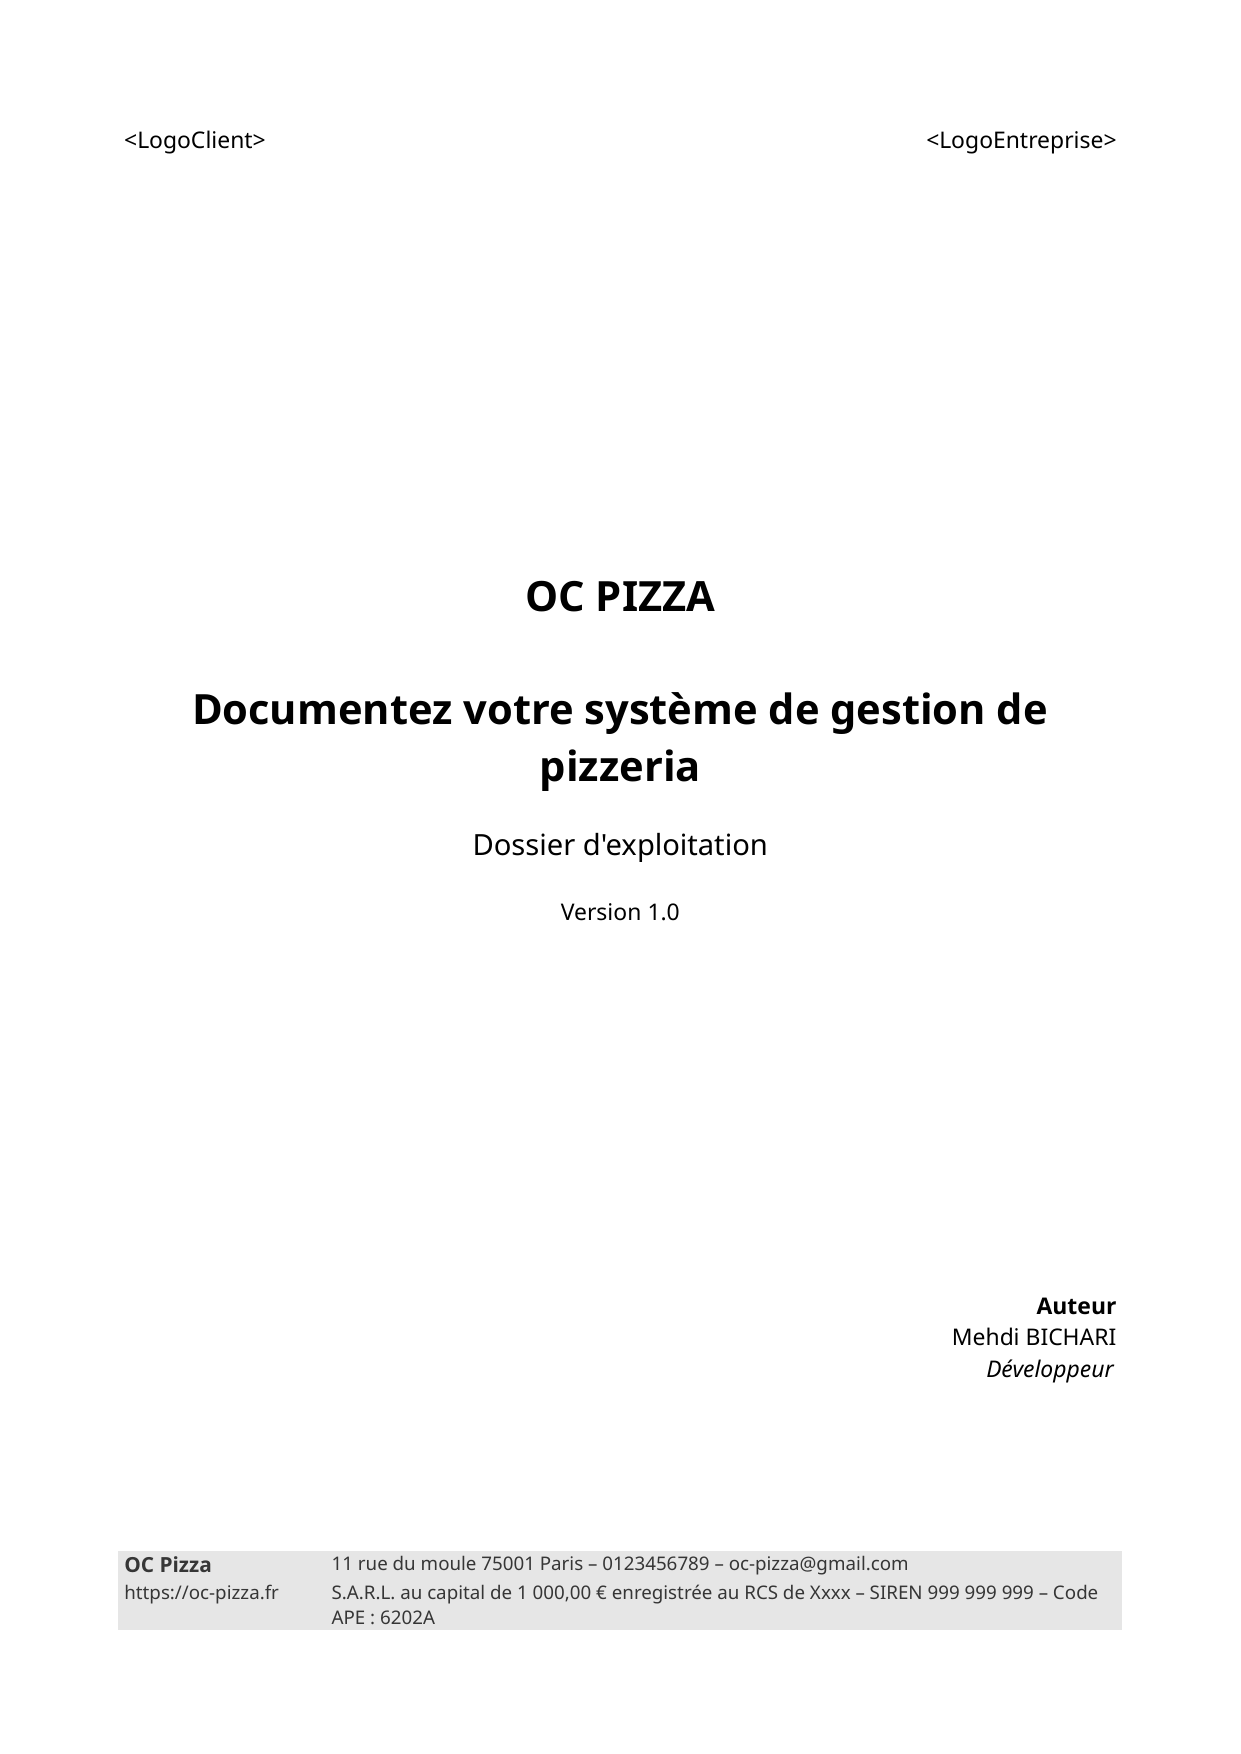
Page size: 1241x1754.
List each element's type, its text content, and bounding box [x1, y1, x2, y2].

table_cell Auteur Mehdi BICHARI Développeur [118, 1266, 1122, 1408]
table_header OC PIZZA Documentez votre système de gestion de pizzeria Dossier d'exploitation Version 1.0 [118, 227, 1122, 1266]
